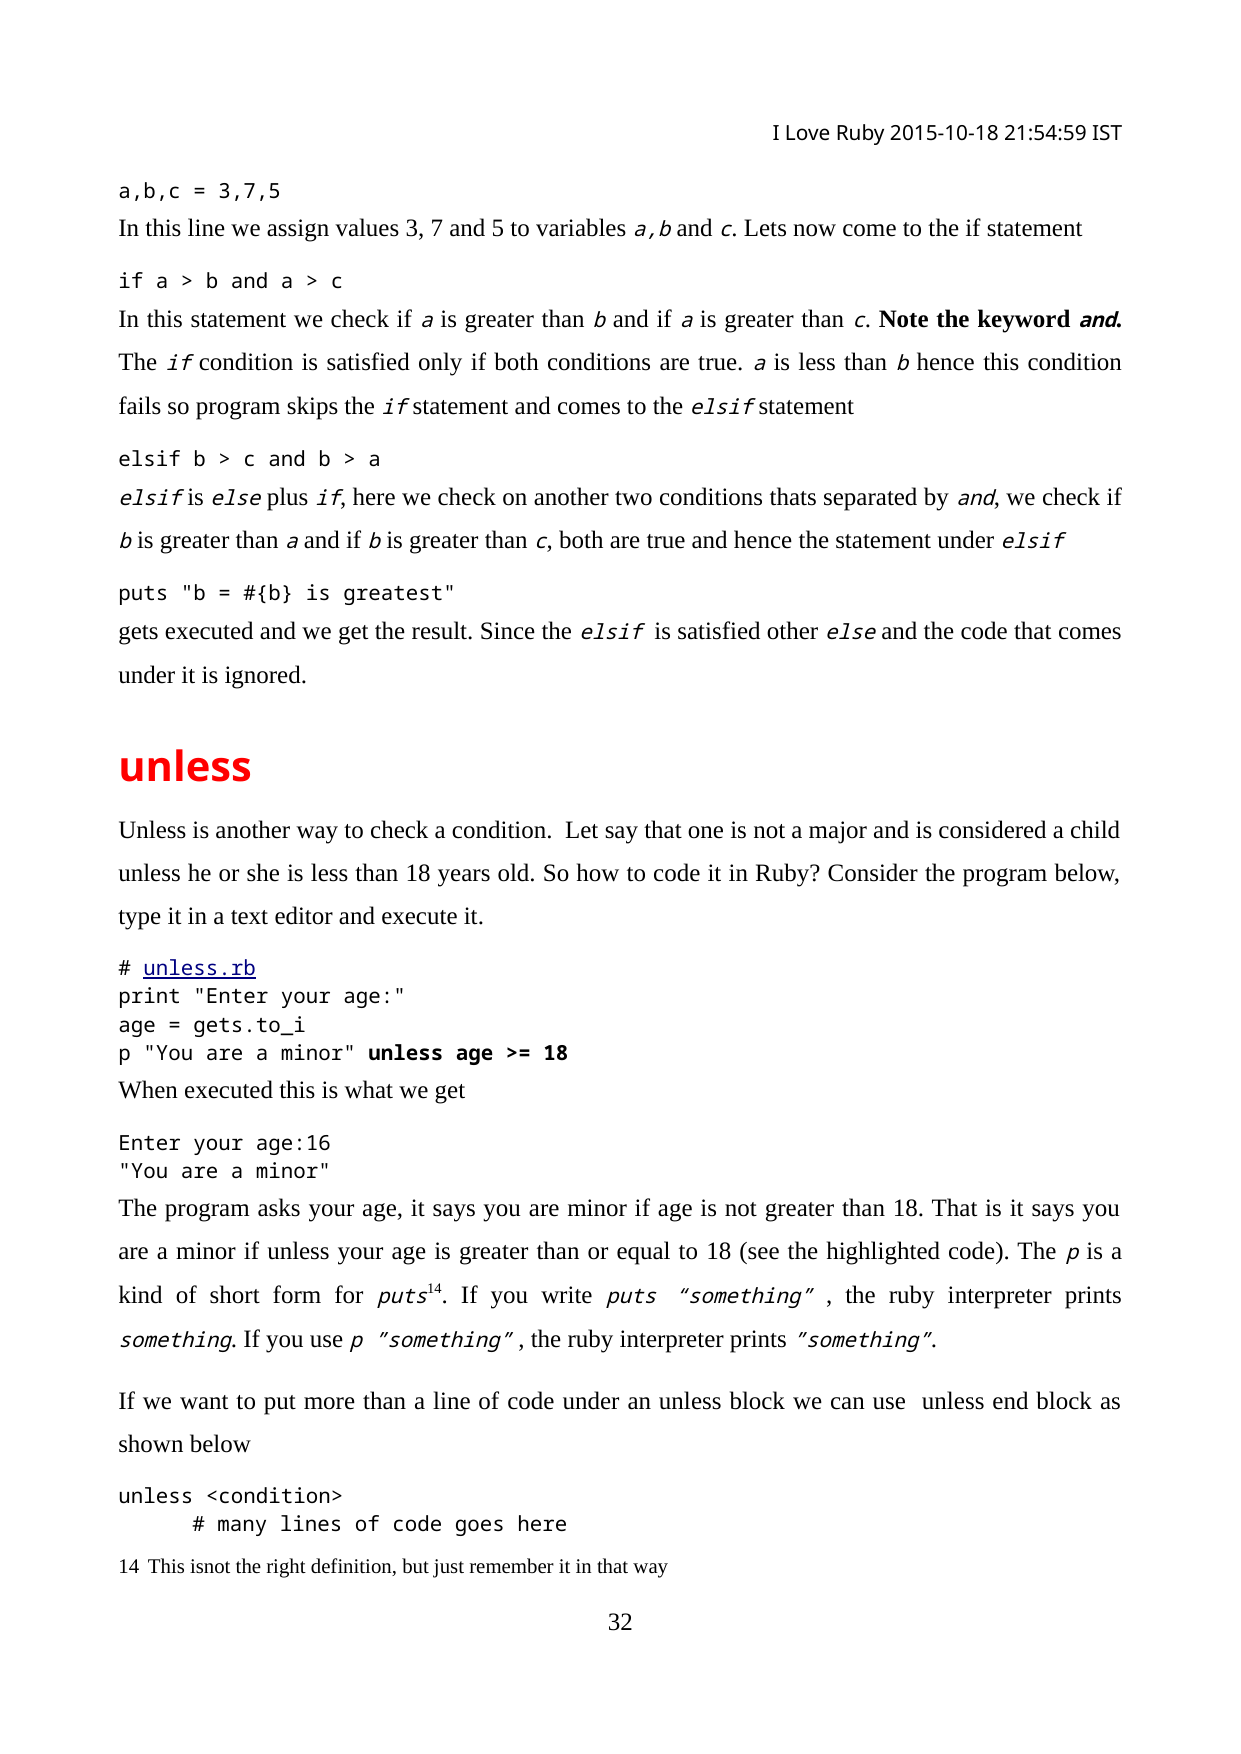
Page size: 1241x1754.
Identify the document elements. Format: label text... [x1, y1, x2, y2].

text Enter your age:16 [118, 1128, 1122, 1156]
text elsif is else plus if, here we check on another two conditions thats separated by and, we check if b is greater than a and if b is greater than c, both are true and hence the statement under elsif [118, 482, 1122, 555]
text Unless is another way to check a condition. Let say that one is not a major and is considered a child unless he or she is less than 18 years old. So how to code it in Ruby? Consider the program below, type it in a text editor and execute it. [118, 815, 1122, 930]
text gets executed and we get the result. Since the elsif is satisfied other else and the code that comes under it is ignored. [118, 616, 1122, 688]
text The program asks your age, it says you are minor if age is not greater than 18. That is it says you are a minor if unless your age is greater than or equal to 18 (see the highlighted code). The p is a kind of short form for puts. If you write puts “something” , the ruby interpreter prints something. If you use p ”something” , the ruby interpreter prints ”something”. [118, 1193, 1122, 1354]
text In this line we assign values 3, 7 and 5 to variables a,b and c. Lets now come to the if statement [118, 213, 1122, 243]
text a,b,c = 3,7,5 [118, 176, 1122, 204]
text puts "b = #{b} is greatest" [118, 578, 1122, 607]
text if a > b and a > c [118, 266, 1122, 295]
text unless <condition> [118, 1481, 1122, 1509]
text print "Enter your age:" [118, 981, 1122, 1010]
text p "You are a minor" unless age >= 18 [118, 1038, 1122, 1067]
text When executed this is what we get [118, 1076, 1122, 1104]
text # unless.rb [118, 953, 1122, 981]
text age = gets.to_i [118, 1010, 1122, 1038]
text # many lines of code goes here [118, 1509, 1122, 1538]
text In this statement we check if a is greater than b and if a is greater than c. Note the keyword and. The if condition is satisfied only if both conditions are true. a is less than b hence this condition fails so program skips the if statement and comes to the elsif statement [118, 304, 1122, 421]
subtitle unless [118, 737, 1122, 793]
text This isnot the right definition, but just remember it in that way [118, 1553, 1122, 1578]
text If we want to put more than a line of code under an unless block we can use unless end block as shown below [118, 1386, 1122, 1458]
text elsif b > c and b > a [118, 444, 1122, 473]
text "You are a minor" [118, 1156, 1122, 1184]
